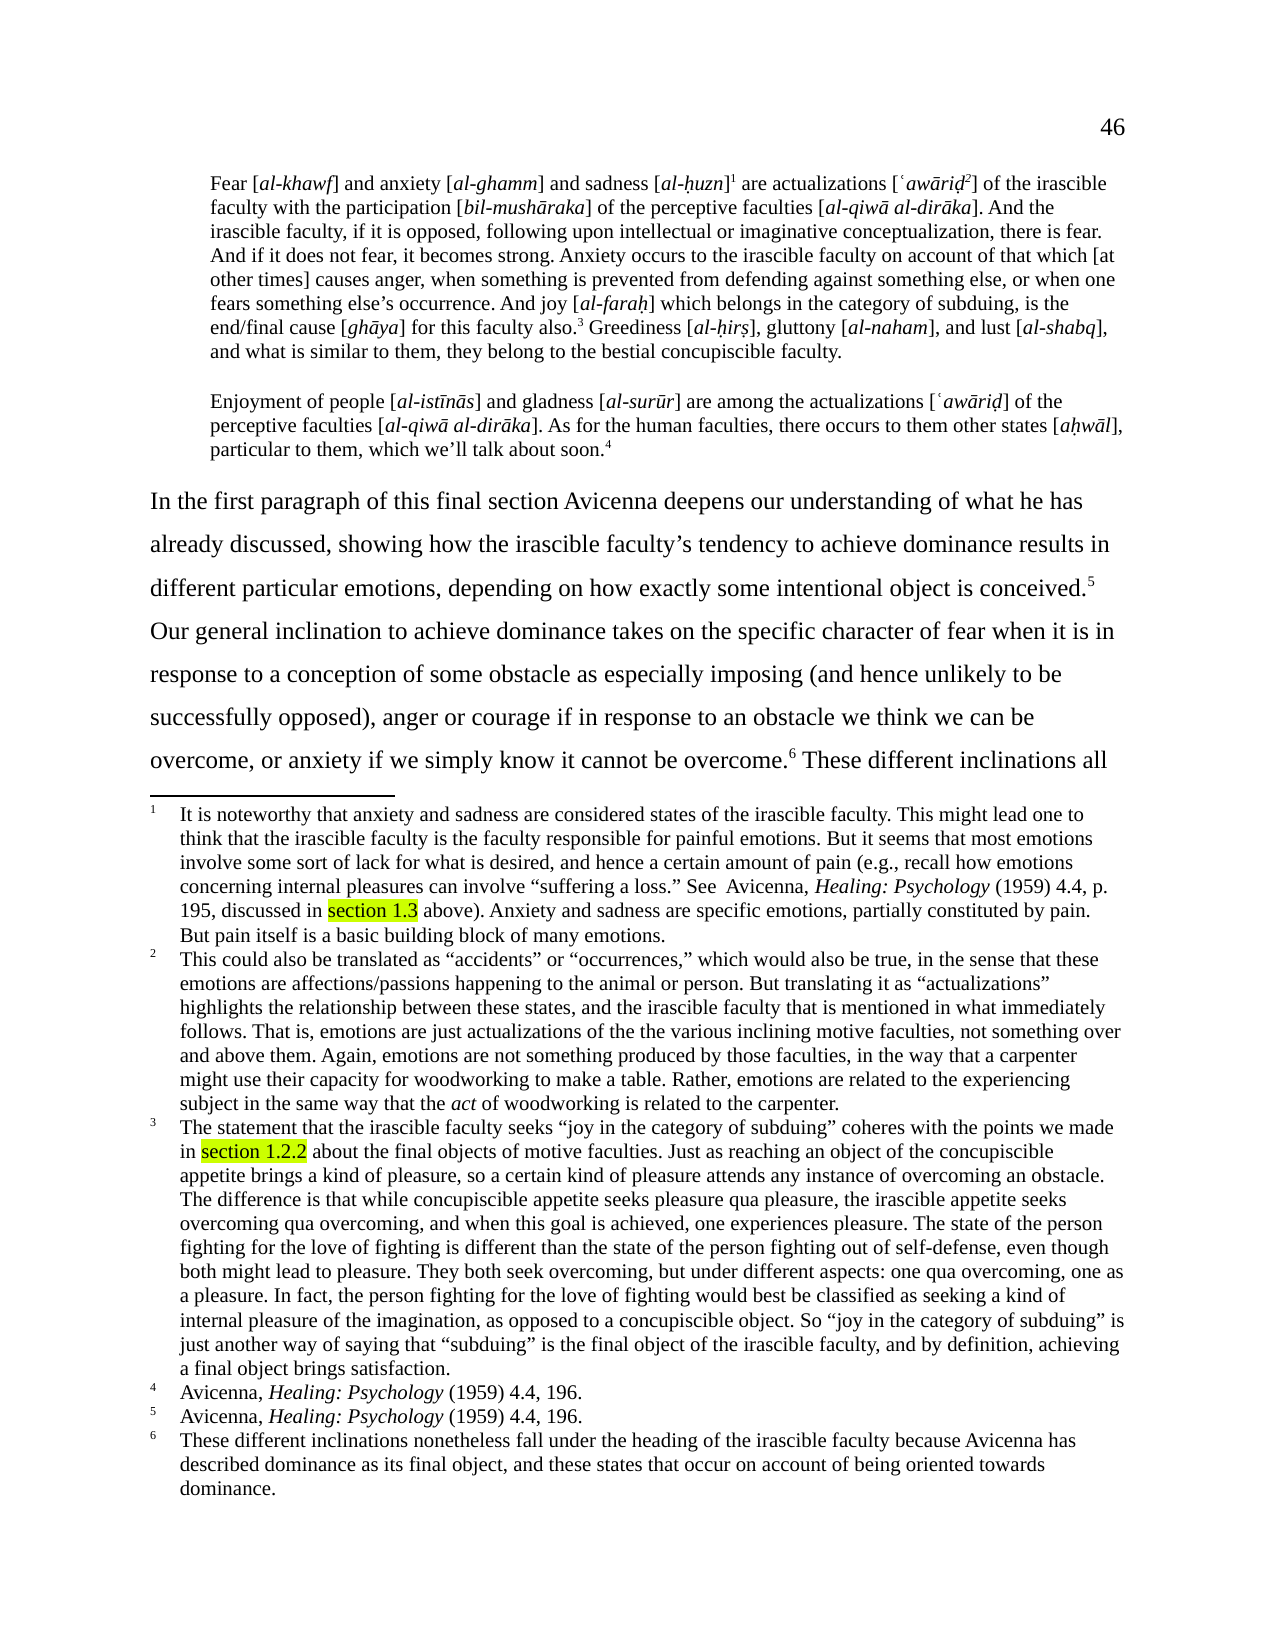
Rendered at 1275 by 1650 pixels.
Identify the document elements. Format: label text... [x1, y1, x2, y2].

text Fear [al-khawf] and anxiety [al-ghamm] and sadness [al-ḥuzn] are actualizations [ʿawāriḍ] of the irascible faculty with the participation [bil-mushāraka] of the perceptive faculties [al-qiwā al-dirāka]. And the irascible faculty, if it is opposed, following upon intellectual or imaginative conceptualization, there is fear. And if it does not fear, it becomes strong. Anxiety occurs to the irascible faculty on account of that which [at other times] causes anger, when something is prevented from defending against something else, or when one fears something else’s occurrence. And joy [al-faraḥ] which belongs in the category of subduing, is the end/final cause [ghāya] for this faculty also. Greediness [al-ḥirṣ], gluttony [al-naham], and lust [al-shabq], and what is similar to them, they belong to the bestial concupiscible faculty. [210, 171, 1125, 363]
text This could also be translated as “accidents” or “occurrences,” which would also be true, in the sense that these emotions are affections/passions happening to the animal or person. But translating it as “actualizations” highlights the relationship between these states, and the irascible faculty that is mentioned in what immediately follows. That is, emotions are just actualizations of the the various inclining motive faculties, not something over and above them. Again, emotions are not something produced by those faculties, in the way that a carpenter might use their capacity for woodworking to make a table. Rather, emotions are related to the experiencing subject in the same way that the act of woodworking is related to the carpenter. [150, 947, 1125, 1115]
text These different inclinations nonetheless fall under the heading of the irascible faculty because Avicenna has described dominance as its final object, and these states that occur on account of being oriented towards dominance. [150, 1428, 1125, 1500]
text Avicenna, Healing: Psychology (1959) 4.4, 196. [150, 1404, 1125, 1428]
text The statement that the irascible faculty seeks “joy in the category of subduing” coheres with the points we made in section 1.2.2 about the final objects of motive faculties. Just as reaching an object of the concupiscible appetite brings a kind of pleasure, so a certain kind of pleasure attends any instance of overcoming an obstacle. The difference is that while concupiscible appetite seeks pleasure qua pleasure, the irascible appetite seeks overcoming qua overcoming, and when this goal is achieved, one experiences pleasure. The state of the person fighting for the love of fighting is different than the state of the person fighting out of self-defense, even though both might lead to pleasure. They both seek overcoming, but under different aspects: one qua overcoming, one as a pleasure. In fact, the person fighting for the love of fighting would best be classified as seeking a kind of internal pleasure of the imagination, as opposed to a concupiscible object. So “joy in the category of subduing” is just another way of saying that “subduing” is the final object of the irascible faculty, and by definition, achieving a final object brings satisfaction. [150, 1115, 1125, 1380]
text In the first paragraph of this final section Avicenna deepens our understanding of what he has already discussed, showing how the irascible faculty’s tendency to achieve dominance results in different particular emotions, depending on how exactly some intentional object is conceived. Our general inclination to achieve dominance takes on the specific character of fear when it is in response to a conception of some obstacle as especially imposing (and hence unlikely to be successfully opposed), anger or courage if in response to an obstacle we think we can be overcome, or anxiety if we simply know it cannot be overcome. These different inclinations all [150, 486, 1125, 774]
text Avicenna, Healing: Psychology (1959) 4.4, 196. [150, 1380, 1125, 1404]
text Enjoyment of people [al-istīnās] and gladness [al-surūr] are among the actualizations [ʿawāriḍ] of the perceptive faculties [al-qiwā al-dirāka]. As for the human faculties, there occurs to them other states [aḥwāl], particular to them, which we’ll talk about soon. [210, 389, 1125, 461]
text It is noteworthy that anxiety and sadness are considered states of the irascible faculty. This might lead one to think that the irascible faculty is the faculty responsible for painful emotions. But it seems that most emotions involve some sort of lack for what is desired, and hence a certain amount of pain (e.g., recall how emotions concerning internal pleasures can involve “suffering a loss.” See Avicenna, Healing: Psychology (1959) 4.4, p. 195, discussed in section 1.3 above). Anxiety and sadness are specific emotions, partially constituted by pain. But pain itself is a basic building block of many emotions. [150, 802, 1125, 947]
